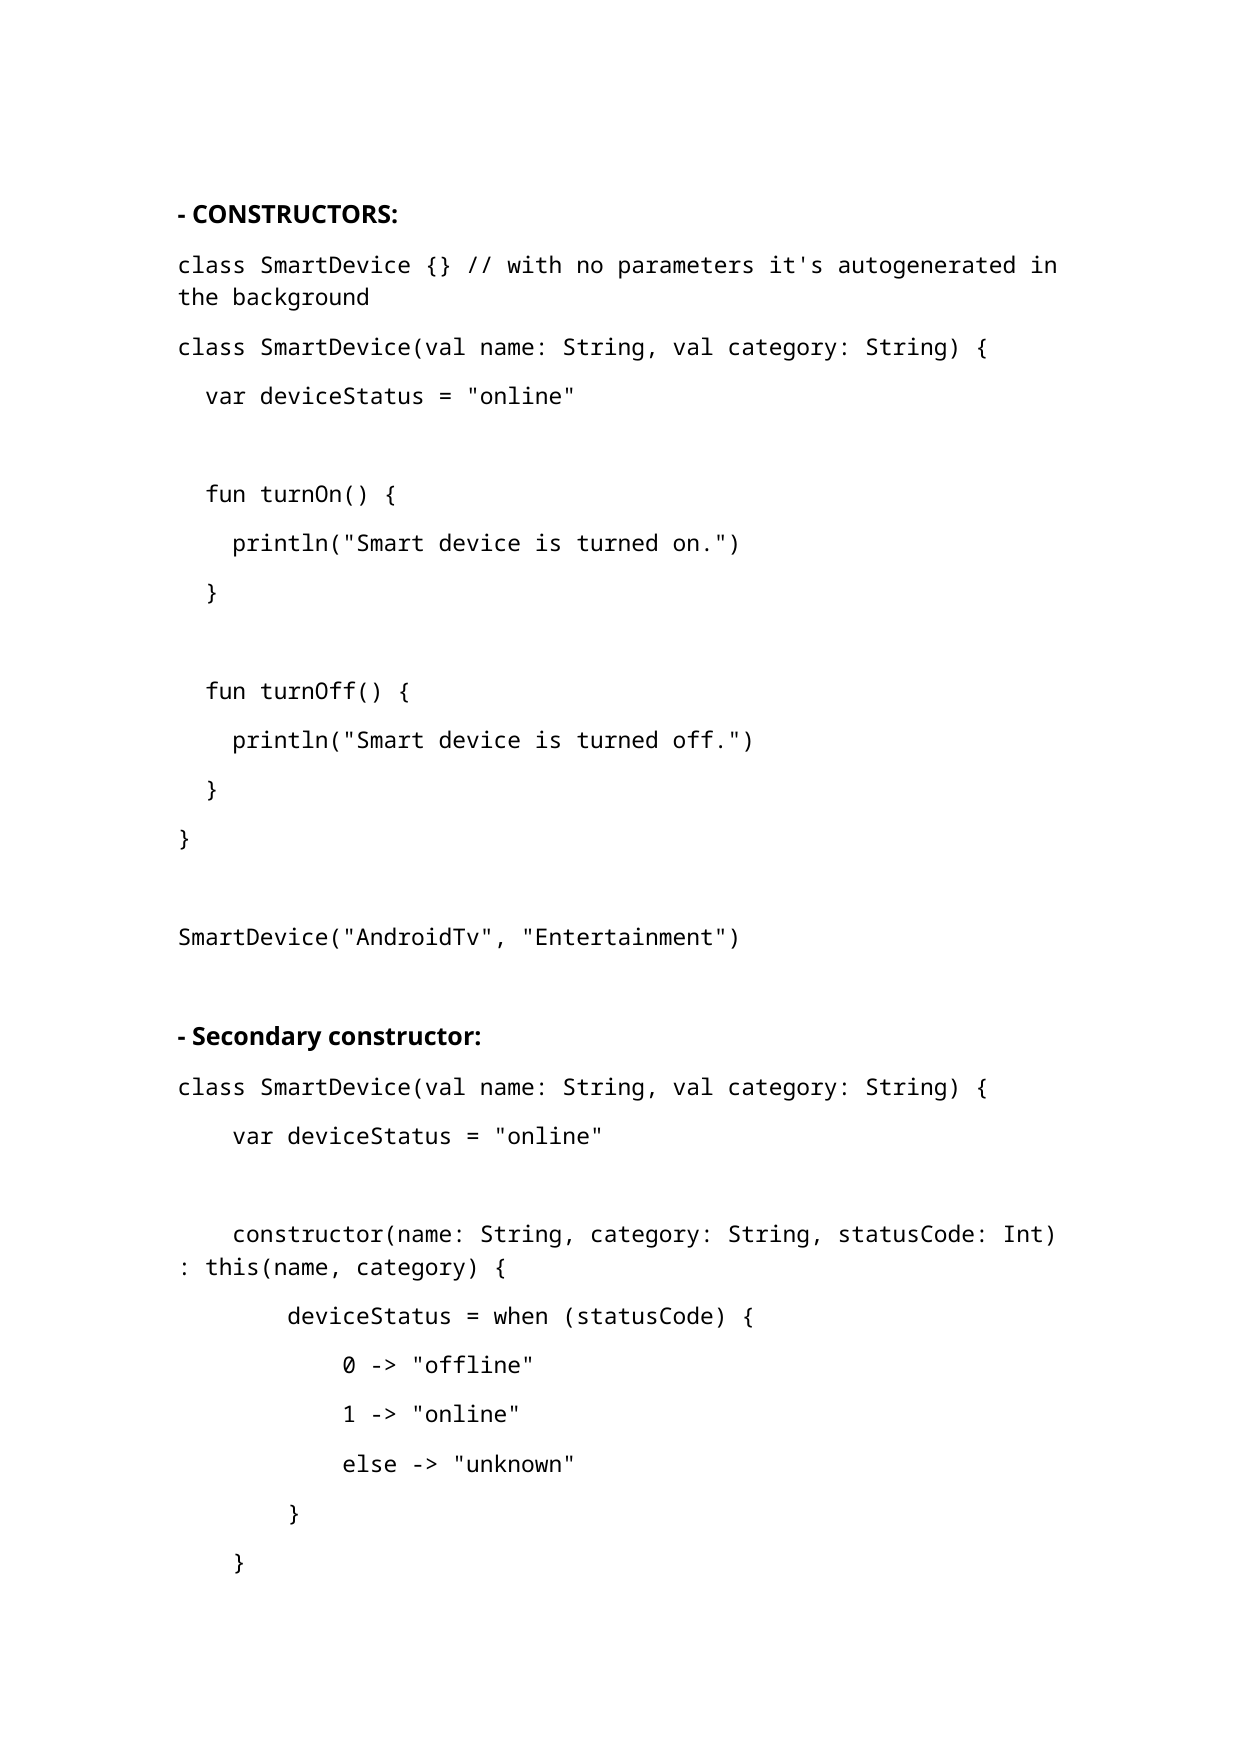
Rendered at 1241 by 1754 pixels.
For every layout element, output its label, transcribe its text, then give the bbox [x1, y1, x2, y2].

text class SmartDevice {} // with no parameters it's autogenerated in the background [177, 249, 1063, 313]
text SmartDevice("AndroidTv", "Entertainment") [177, 921, 1063, 952]
text 0 -> "offline" [177, 1349, 1063, 1381]
text 1 -> "online" [177, 1398, 1063, 1430]
text fun turnOff() { [177, 675, 1063, 706]
text println("Smart device is turned on.") [177, 527, 1063, 558]
text else -> "unknown" [177, 1448, 1063, 1479]
text var deviceStatus = "online" [177, 380, 1063, 411]
text } [177, 1546, 1063, 1577]
text } [177, 822, 1063, 853]
text } [177, 773, 1063, 804]
text println("Smart device is turned off.") [177, 724, 1063, 755]
text - CONSTRUCTORS: [177, 197, 1063, 231]
text } [177, 576, 1063, 608]
text fun turnOn() { [177, 478, 1063, 509]
text constructor(name: String, category: String, statusCode: Int) : this(name, category) { [177, 1218, 1063, 1282]
text class SmartDevice(val name: String, val category: String) { [177, 1071, 1063, 1102]
text class SmartDevice(val name: String, val category: String) { [177, 331, 1063, 362]
text - Secondary constructor: [177, 1019, 1063, 1053]
text deviceStatus = when (statusCode) { [177, 1300, 1063, 1331]
text var deviceStatus = "online" [177, 1120, 1063, 1151]
text } [177, 1497, 1063, 1528]
